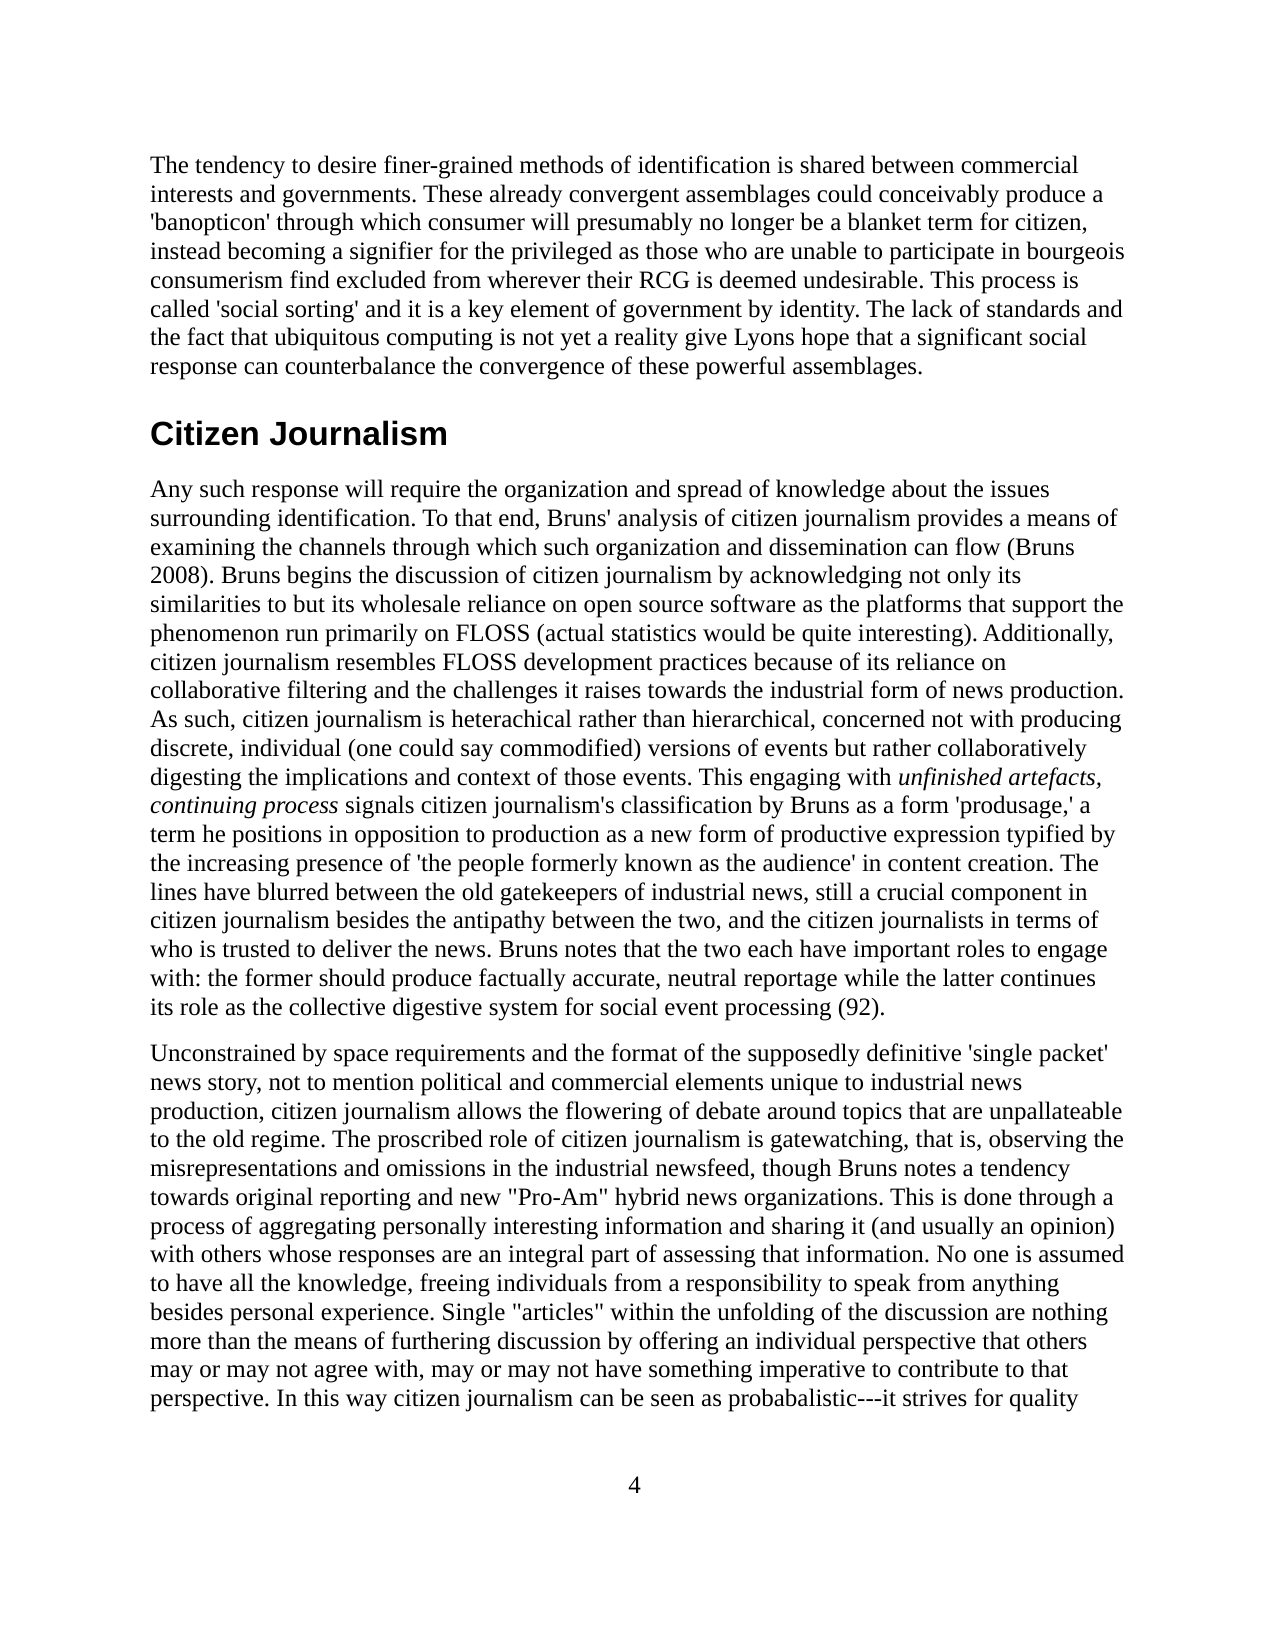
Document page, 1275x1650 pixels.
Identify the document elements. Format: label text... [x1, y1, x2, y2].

text Any such response will require the organization and spread of knowledge about the issues surrounding identification. To that end, Bruns' analysis of citizen journalism provides a means of examining the channels through which such organization and dissemination can flow (Bruns 2008). Bruns begins the discussion of citizen journalism by acknowledging not only its similarities to but its wholesale reliance on open source software as the platforms that support the phenomenon run primarily on FLOSS (actual statistics would be quite interesting). Additionally, citizen journalism resembles FLOSS development practices because of its reliance on collaborative filtering and the challenges it raises towards the industrial form of news production. As such, citizen journalism is heterachical rather than hierarchical, concerned not with producing discrete, individual (one could say commodified) versions of events but rather collaboratively digesting the implications and context of those events. This engaging with unfinished artefacts, continuing process signals citizen journalism's classification by Bruns as a form 'produsage,' a term he positions in opposition to production as a new form of productive expression typified by the increasing presence of 'the people formerly known as the audience' in content creation. The lines have blurred between the old gatekeepers of industrial news, still a crucial component in citizen journalism besides the antipathy between the two, and the citizen journalists in terms of who is trusted to deliver the news. Bruns notes that the two each have important roles to engage with: the former should produce factually accurate, neutral reportage while the latter continues its role as the collective digestive system for social event processing (92). [150, 474, 1125, 1020]
subtitle Citizen Journalism [150, 414, 1125, 453]
text Unconstrained by space requirements and the format of the supposedly definitive 'single packet' news story, not to mention political and commercial elements unique to industrial news production, citizen journalism allows the flowering of debate around topics that are unpallateable to the old regime. The proscribed role of citizen journalism is gatewatching, that is, observing the misrepresentations and omissions in the industrial newsfeed, though Bruns notes a tendency towards original reporting and new "Pro-Am" hybrid news organizations. This is done through a process of aggregating personally interesting information and sharing it (and usually an opinion) with others whose responses are an integral part of assessing that information. No one is assumed to have all the knowledge, freeing individuals from a responsibility to speak from anything besides personal experience. Single "articles" within the unfolding of the discussion are nothing more than the means of furthering discussion by offering an individual perspective that others may or may not agree with, may or may not have something imperative to contribute to that perspective. In this way citizen journalism can be seen as probabalistic---it strives for quality [150, 1038, 1125, 1412]
text The tendency to desire finer-grained methods of identification is shared between commercial interests and governments. These already convergent assemblages could conceivably produce a 'banopticon' through which consumer will presumably no longer be a blanket term for citizen, instead becoming a signifier for the privileged as those who are unable to participate in bourgeois consumerism find excluded from wherever their RCG is deemed undesirable. This process is called 'social sorting' and it is a key element of government by identity. The lack of standards and the fact that ubiquitous computing is not yet a reality give Lyons hope that a significant social response can counterbalance the convergence of these powerful assemblages. [150, 150, 1125, 380]
